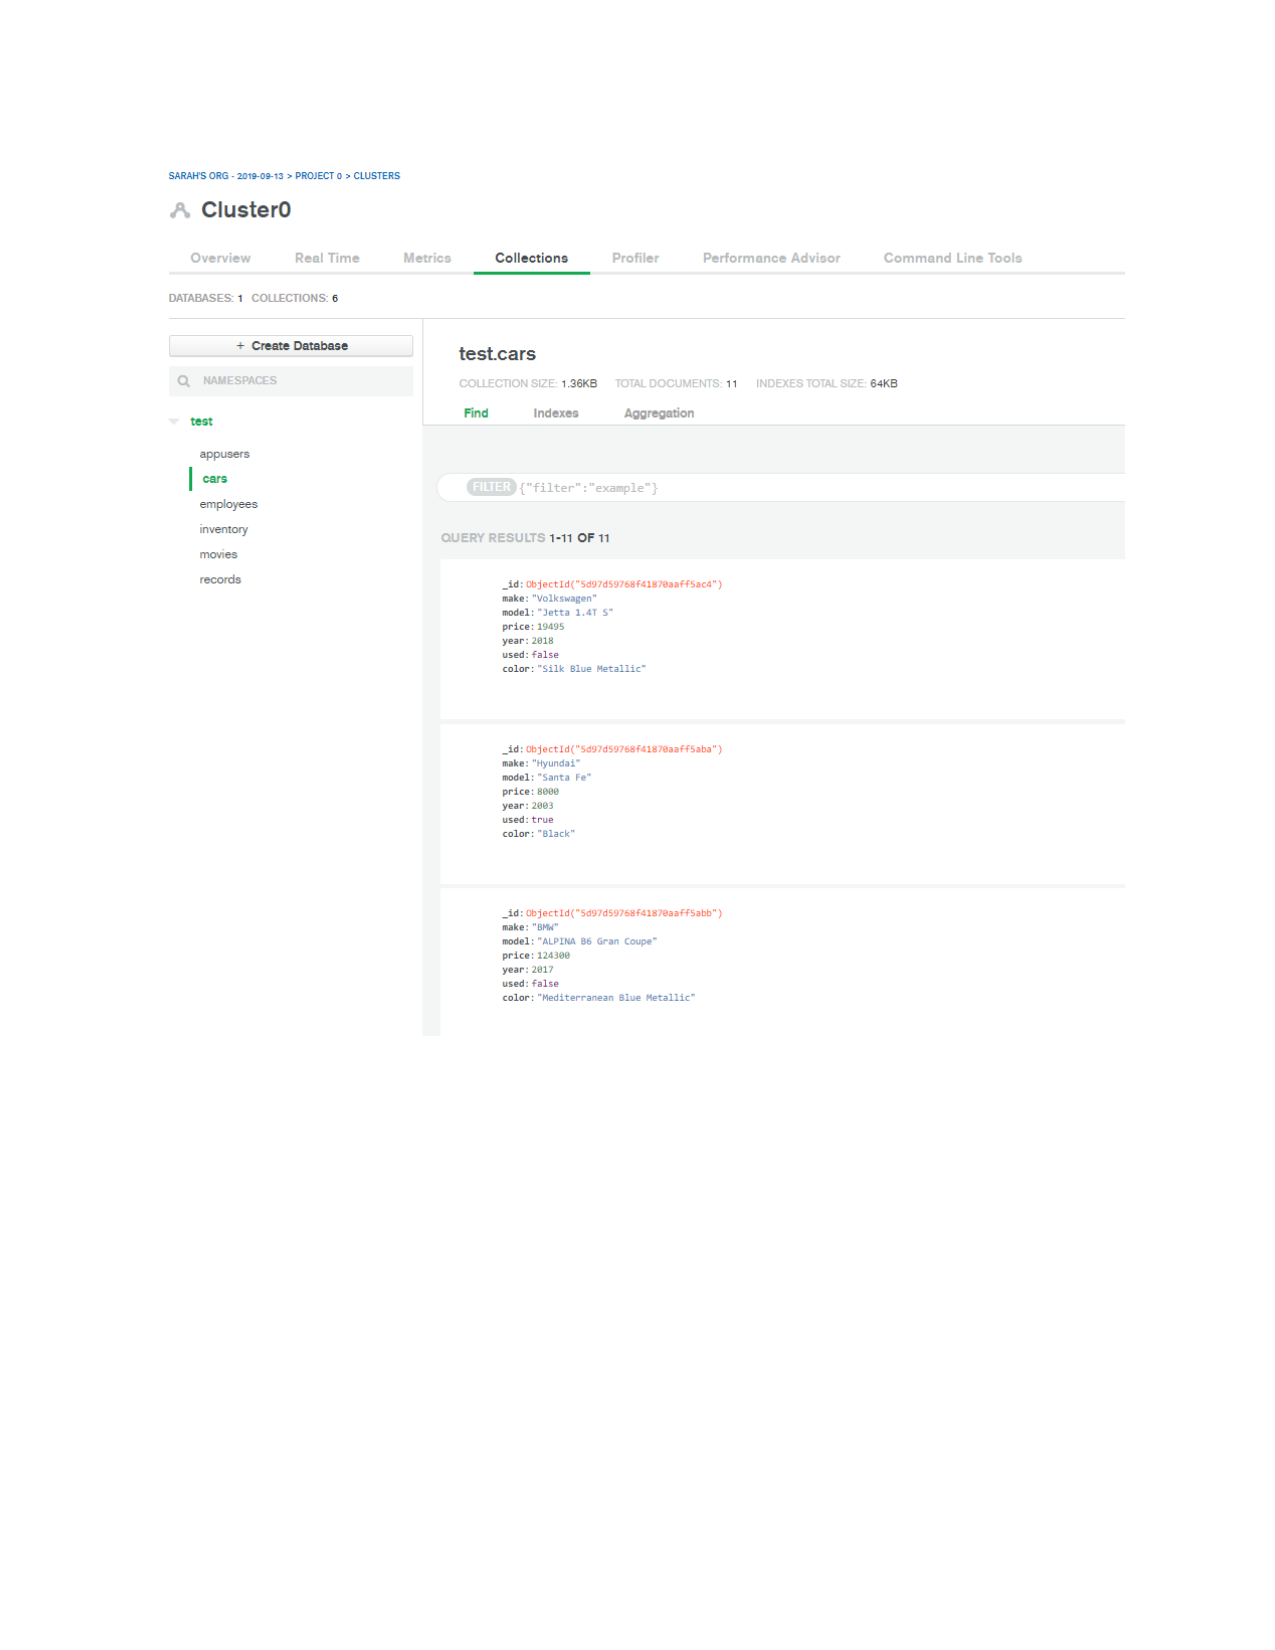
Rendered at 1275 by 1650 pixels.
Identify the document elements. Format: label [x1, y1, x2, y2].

picture [150, 150, 1125, 1036]
